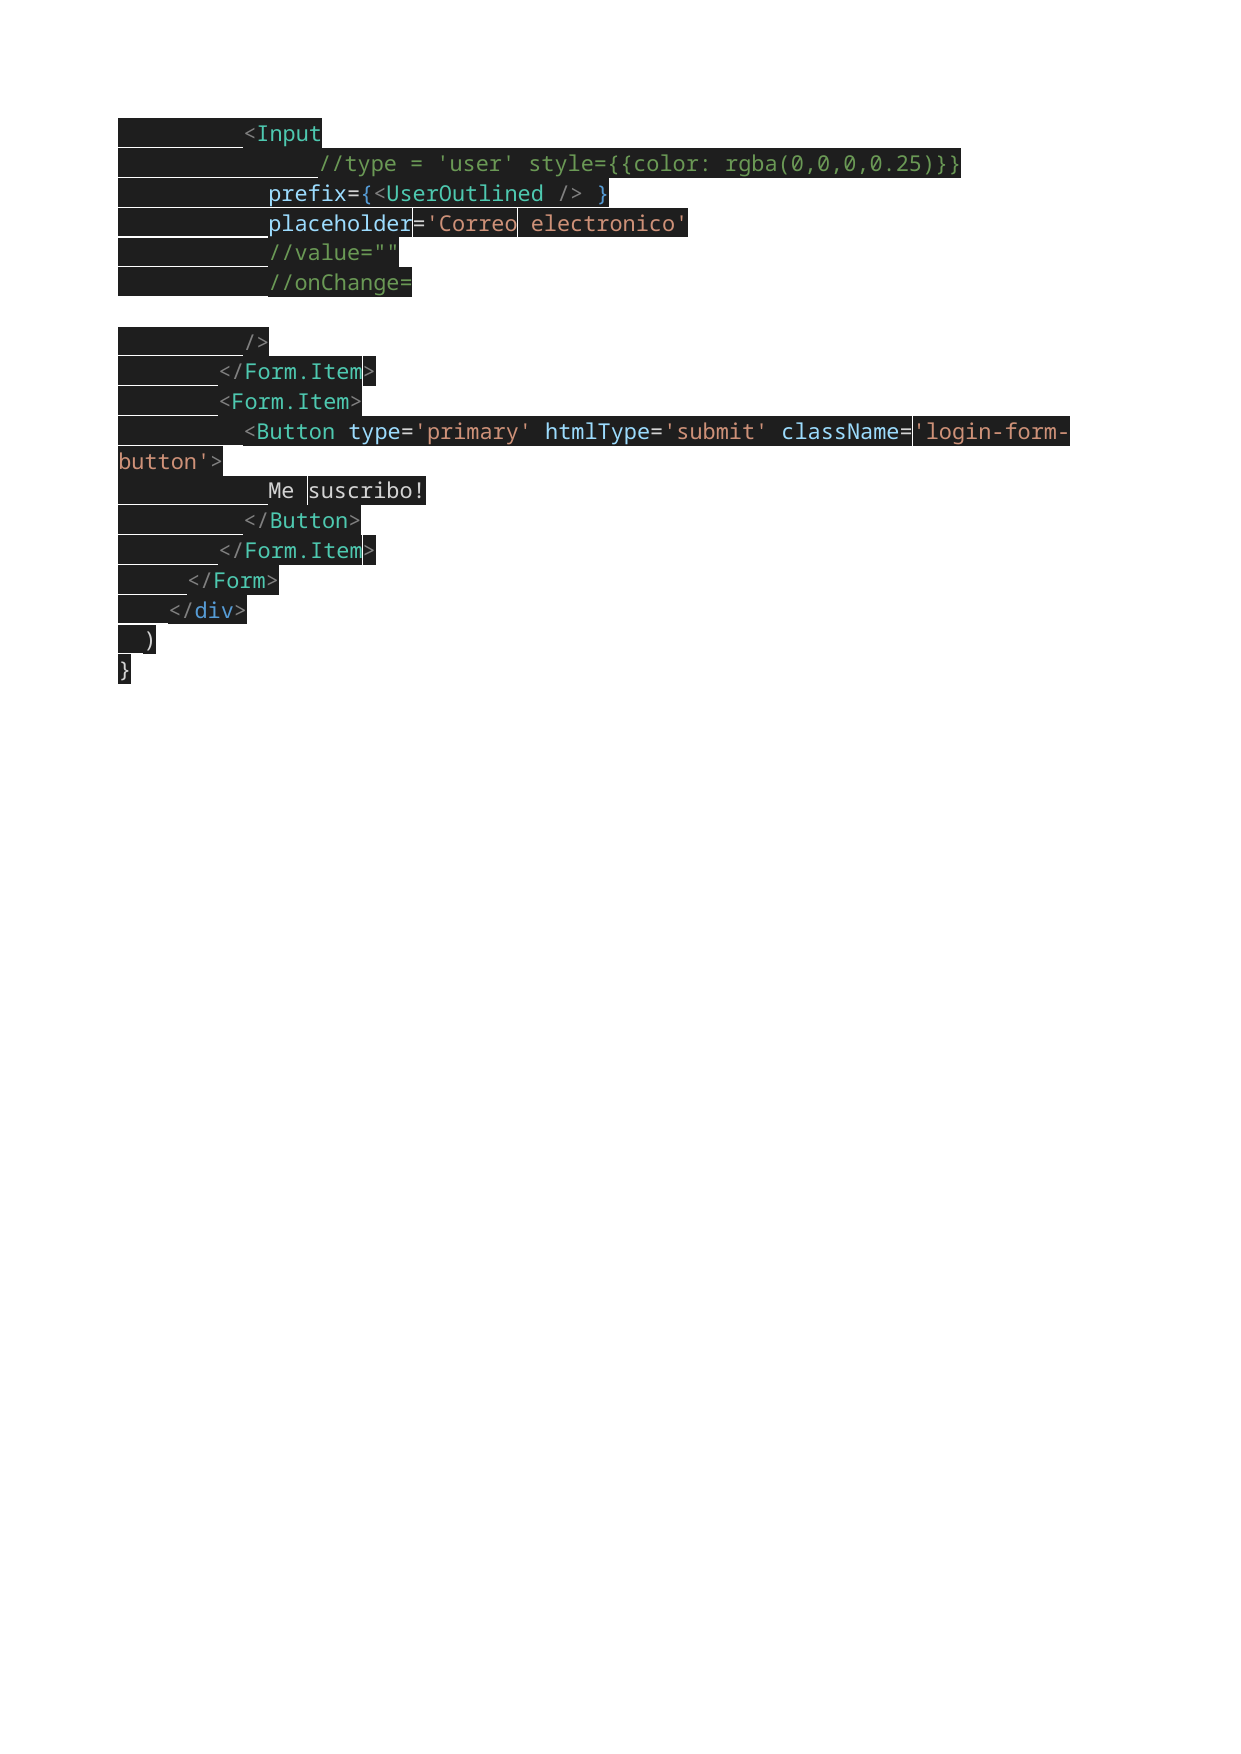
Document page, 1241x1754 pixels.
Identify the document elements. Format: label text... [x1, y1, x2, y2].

text prefix={<UserOutlined /> } [118, 178, 1122, 207]
text </Form.Item> [118, 535, 1122, 565]
text </Button> [118, 505, 1122, 535]
text //value="" [118, 237, 1122, 267]
text placeholder='Correo electronico' [118, 207, 1122, 237]
text } [118, 654, 1122, 684]
text </Form.Item> [118, 356, 1122, 386]
text //onChange= [118, 267, 1122, 297]
text <Input [118, 118, 1122, 148]
text <Button type='primary' htmlType='submit' className='login-form-button'> [118, 416, 1122, 476]
text Me suscribo! [118, 476, 1122, 505]
text ) [118, 624, 1122, 654]
text /> [118, 327, 1122, 356]
text <Form.Item> [118, 386, 1122, 416]
text </div> [118, 595, 1122, 624]
text //type = 'user' style={{color: rgba(0,0,0,0.25)}} [118, 148, 1122, 178]
text </Form> [118, 565, 1122, 595]
